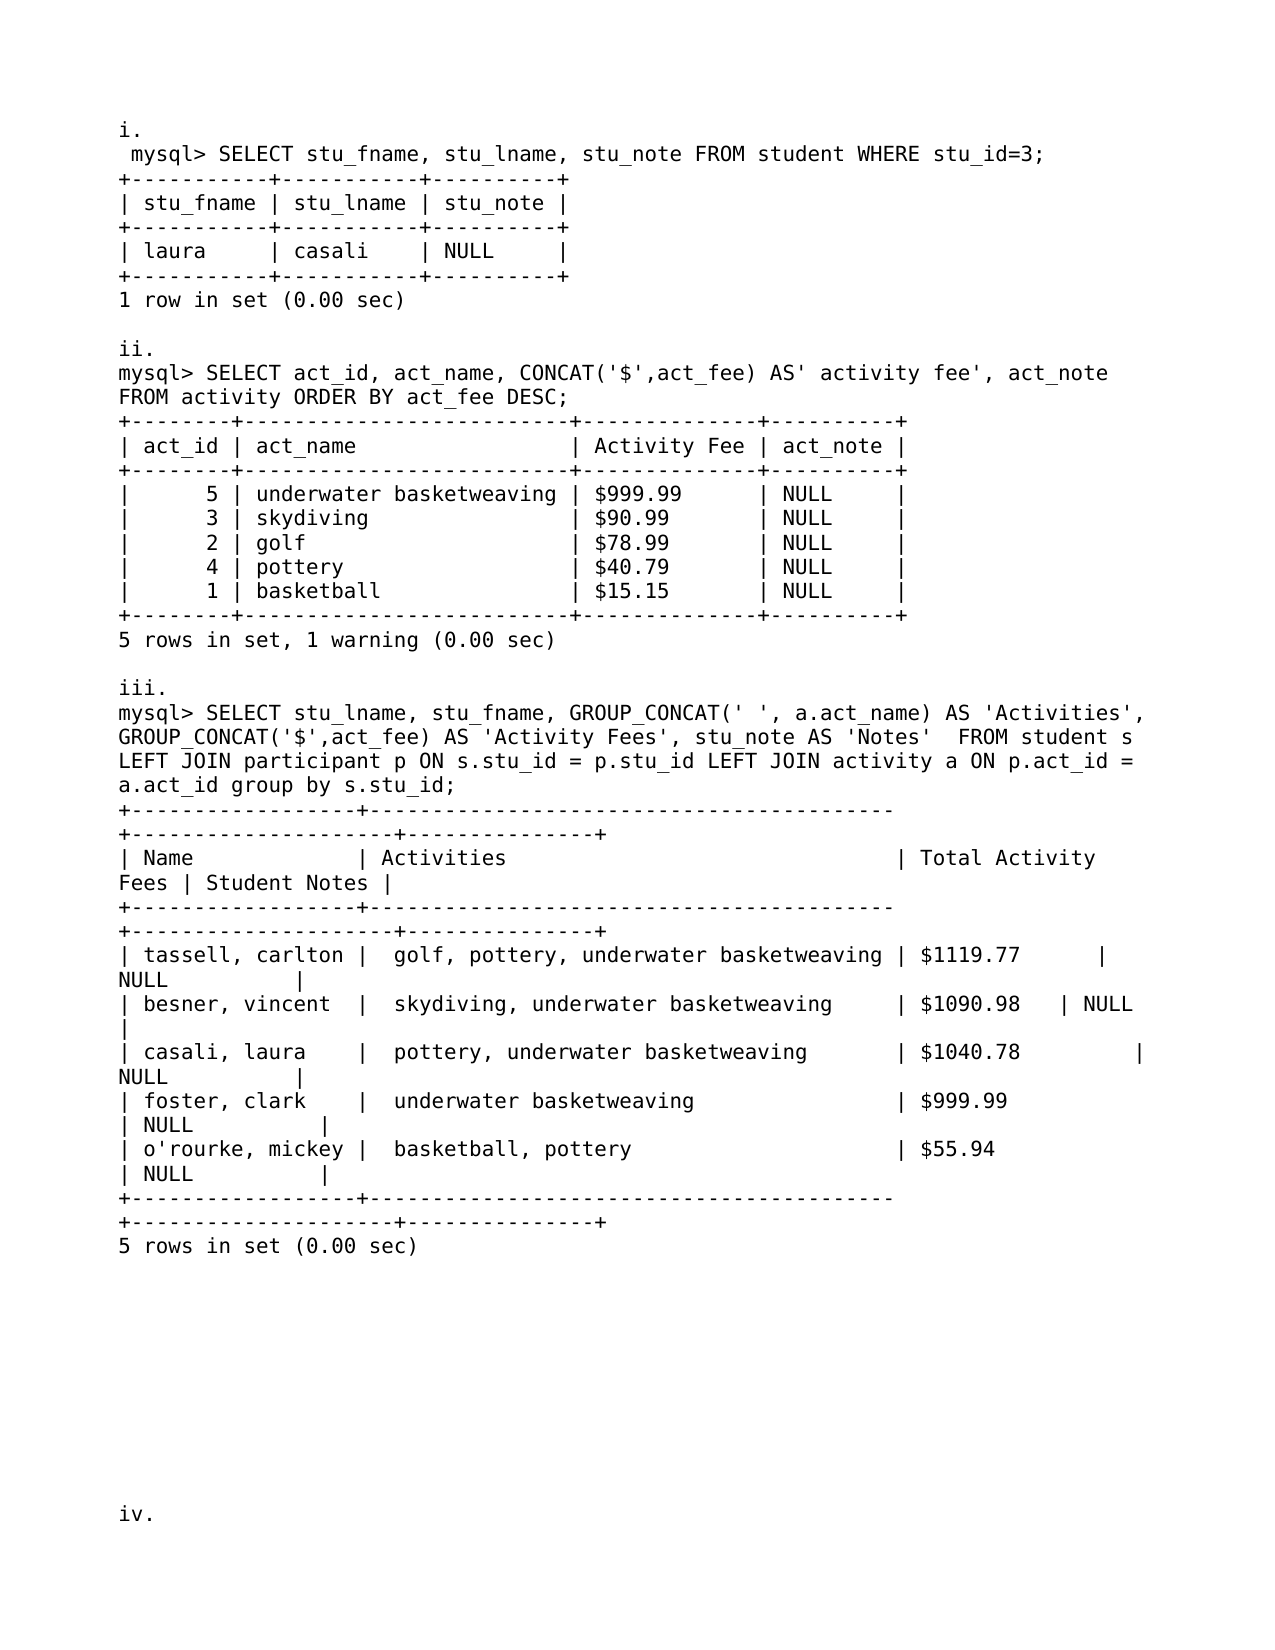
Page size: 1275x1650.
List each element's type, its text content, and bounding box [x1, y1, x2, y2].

text | 1 | basketball | $15.15 | NULL | [118, 579, 1157, 603]
text | 4 | pottery | $40.79 | NULL | [118, 555, 1157, 579]
text +------------------+------------------------------------------+---------------------+---------------+ [118, 895, 1157, 943]
text +--------+--------------------------+--------------+----------+ [118, 458, 1157, 482]
text | foster, clark | underwater basketweaving | $999.99 | NULL | [118, 1089, 1157, 1137]
text 5 rows in set, 1 warning (0.00 sec) [118, 628, 1157, 652]
text | 3 | skydiving | $90.99 | NULL | [118, 506, 1157, 531]
text ii. [118, 337, 1157, 361]
text iv. [118, 1502, 1157, 1526]
text | stu_fname | stu_lname | stu_note | [118, 191, 1157, 215]
text iii. [118, 676, 1157, 701]
text +-----------+-----------+----------+ [118, 167, 1157, 191]
text | act_id | act_name | Activity Fee | act_note | [118, 434, 1157, 458]
text +-----------+-----------+----------+ [118, 264, 1157, 288]
text | casali, laura | pottery, underwater basketweaving | $1040.78 | NULL | [118, 1040, 1157, 1089]
text +--------+--------------------------+--------------+----------+ [118, 603, 1157, 628]
text mysql> SELECT stu_fname, stu_lname, stu_note FROM student WHERE stu_id=3; [118, 142, 1157, 167]
text i. [118, 118, 1157, 142]
text mysql> SELECT act_id, act_name, CONCAT('$',act_fee) AS' activity fee', act_note FROM activity ORDER BY act_fee DESC; [118, 361, 1157, 409]
text +--------+--------------------------+--------------+----------+ [118, 409, 1157, 434]
text | tassell, carlton | golf, pottery, underwater basketweaving | $1119.77 | NULL | [118, 943, 1157, 992]
text mysql> SELECT stu_lname, stu_fname, GROUP_CONCAT(' ', a.act_name) AS 'Activities', GROUP_CONCAT('$',act_fee) AS 'Activity Fees', stu_note AS 'Notes' FROM student s LEFT JOIN participant p ON s.stu_id = p.stu_id LEFT JOIN activity a ON p.act_id = a.act_id group by s.stu_id; [118, 701, 1157, 798]
text +------------------+------------------------------------------+---------------------+---------------+ [118, 1186, 1157, 1234]
text +------------------+------------------------------------------+---------------------+---------------+ [118, 798, 1157, 846]
text +-----------+-----------+----------+ [118, 215, 1157, 239]
text | besner, vincent | skydiving, underwater basketweaving | $1090.98 | NULL | [118, 992, 1157, 1040]
text 5 rows in set (0.00 sec) [118, 1234, 1157, 1259]
text | o'rourke, mickey | basketball, pottery | $55.94 | NULL | [118, 1137, 1157, 1186]
text | laura | casali | NULL | [118, 239, 1157, 264]
text 1 row in set (0.00 sec) [118, 288, 1157, 312]
text | Name | Activities | Total Activity Fees | Student Notes | [118, 846, 1157, 895]
text | 5 | underwater basketweaving | $999.99 | NULL | [118, 482, 1157, 506]
text | 2 | golf | $78.99 | NULL | [118, 531, 1157, 555]
